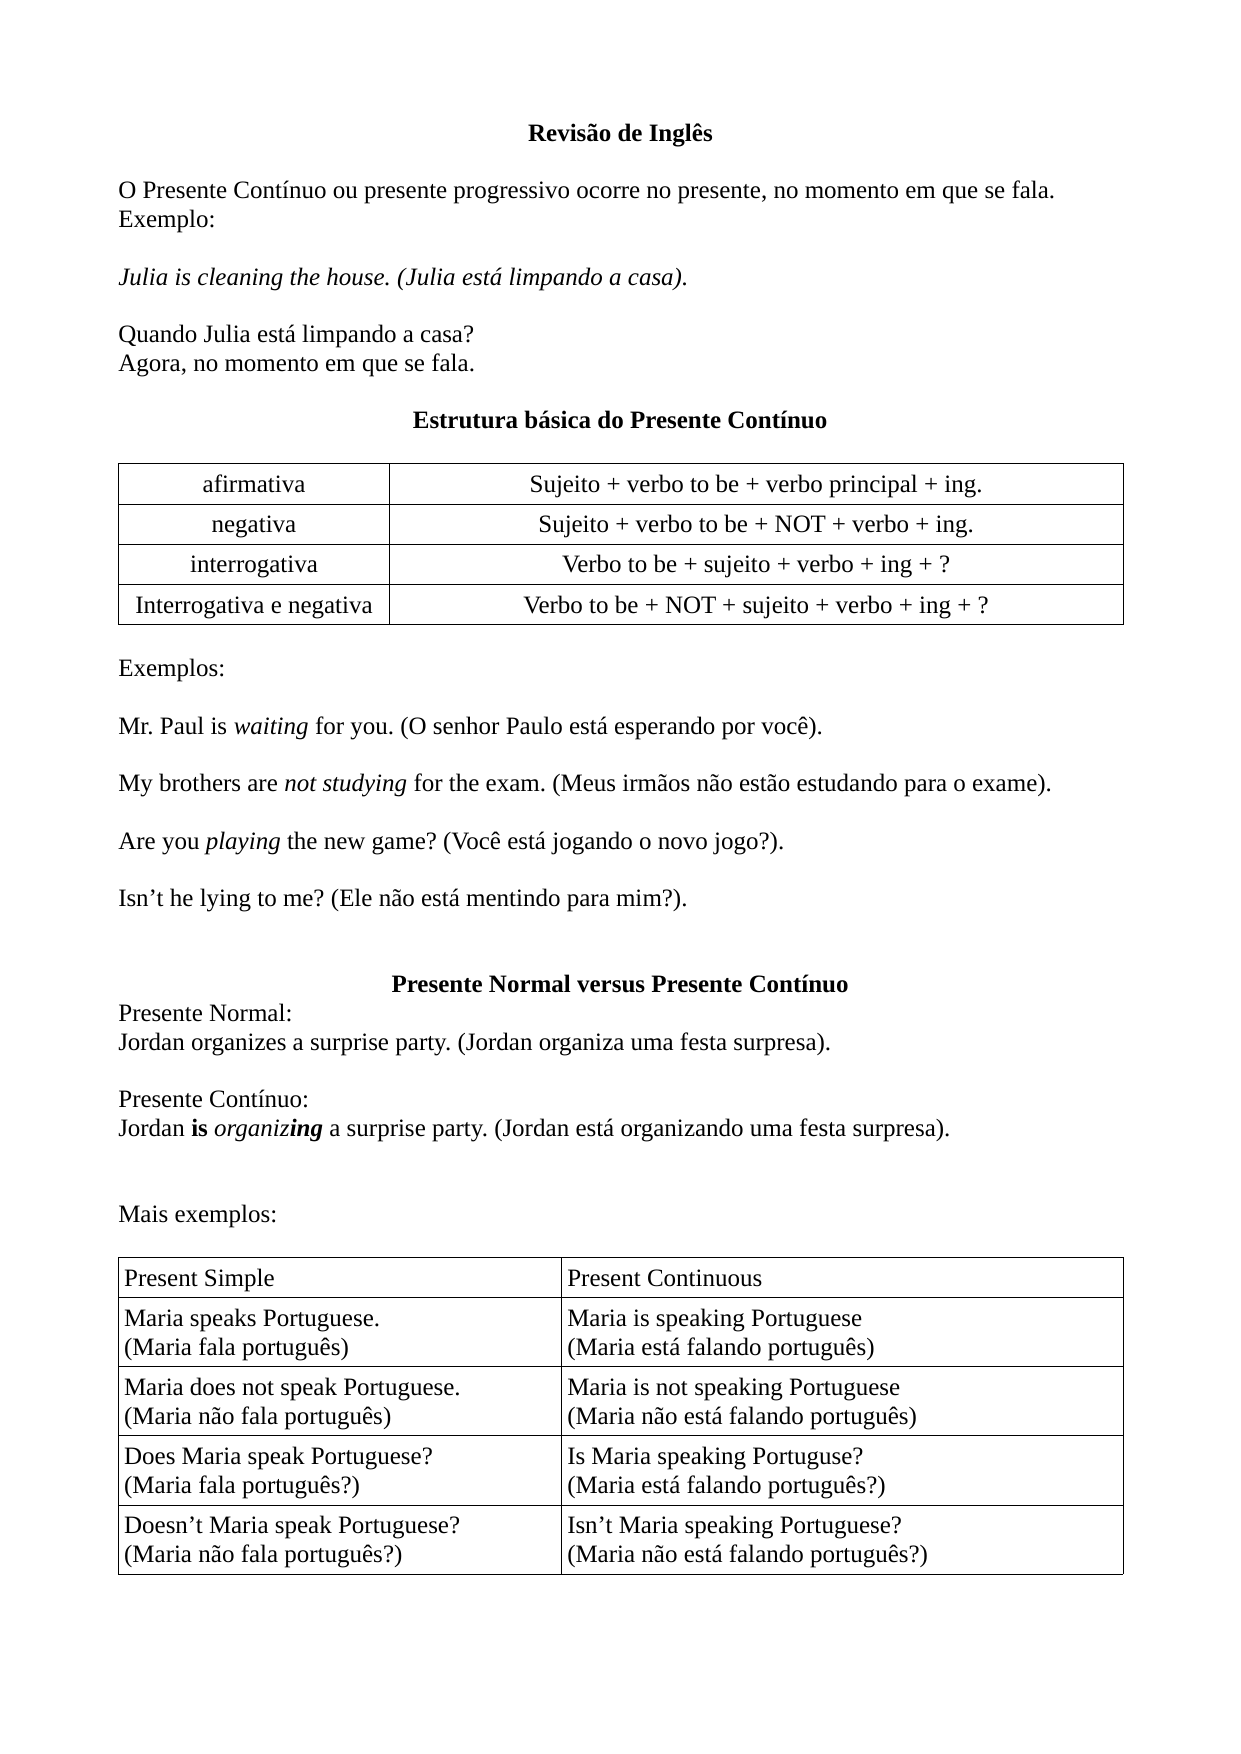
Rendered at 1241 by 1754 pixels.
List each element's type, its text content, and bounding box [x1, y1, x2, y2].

table_cell Sujeito + verbo to be + NOT + verbo + ing. [390, 505, 1123, 544]
text O Presente Contínuo ou presente progressivo ocorre no presente, no momento em que se fala. Exemplo: [118, 176, 1122, 233]
table_cell interrogativa [119, 545, 389, 584]
text Jordan is organizing a surprise party. (Jordan está organizando uma festa surpresa). [118, 1113, 1122, 1142]
table_header Present Simple [119, 1258, 561, 1297]
text Are you playing the new game? (Você está jogando o novo jogo?). [118, 826, 1122, 854]
text Presente Normal: [118, 998, 1122, 1027]
table_header Present Continuous [562, 1258, 1123, 1297]
table_cell Isn’t Maria speaking Portuguese? (Maria não está falando português?) [562, 1506, 1123, 1573]
text Jordan organizes a surprise party. (Jordan organiza uma festa surpresa). [118, 1027, 1122, 1056]
text Presente Normal versus Presente Contínuo [118, 969, 1122, 998]
text Julia is cleaning the house. (Julia está limpando a casa). [118, 262, 1122, 291]
text My brothers are not studying for the exam. (Meus irmãos não estão estudando para o exame). [118, 768, 1122, 797]
table_cell Interrogativa e negativa [119, 585, 389, 624]
table_cell Maria is not speaking Portuguese (Maria não está falando português) [562, 1367, 1123, 1435]
table_header afirmativa [119, 464, 389, 503]
text Quando Julia está limpando a casa? [118, 319, 1122, 348]
text Presente Contínuo: [118, 1084, 1122, 1113]
table_cell Maria does not speak Portuguese. (Maria não fala português) [119, 1367, 561, 1435]
table_cell Doesn’t Maria speak Portuguese? (Maria não fala português?) [119, 1506, 561, 1573]
table_cell Maria is speaking Portuguese (Maria está falando português) [562, 1298, 1123, 1366]
text Isn’t he lying to me? (Ele não está mentindo para mim?). [118, 883, 1122, 912]
text Revisão de Inglês [118, 118, 1122, 147]
table_cell Is Maria speaking Portuguse? (Maria está falando português?) [562, 1436, 1123, 1504]
text Mr. Paul is waiting for you. (O senhor Paulo está esperando por você). [118, 711, 1122, 739]
table_cell Maria speaks Portuguese. (Maria fala português) [119, 1298, 561, 1366]
text Mais exemplos: [118, 1199, 1122, 1228]
table_cell Verbo to be + NOT + sujeito + verbo + ing + ? [390, 585, 1123, 624]
table_header Sujeito + verbo to be + verbo principal + ing. [390, 464, 1123, 503]
text Exemplos: [118, 653, 1122, 682]
text Estrutura básica do Presente Contínuo [118, 406, 1122, 434]
text Agora, no momento em que se fala. [118, 348, 1122, 377]
table_cell Verbo to be + sujeito + verbo + ing + ? [390, 545, 1123, 584]
table_cell negativa [119, 505, 389, 544]
table_cell Does Maria speak Portuguese? (Maria fala português?) [119, 1436, 561, 1504]
